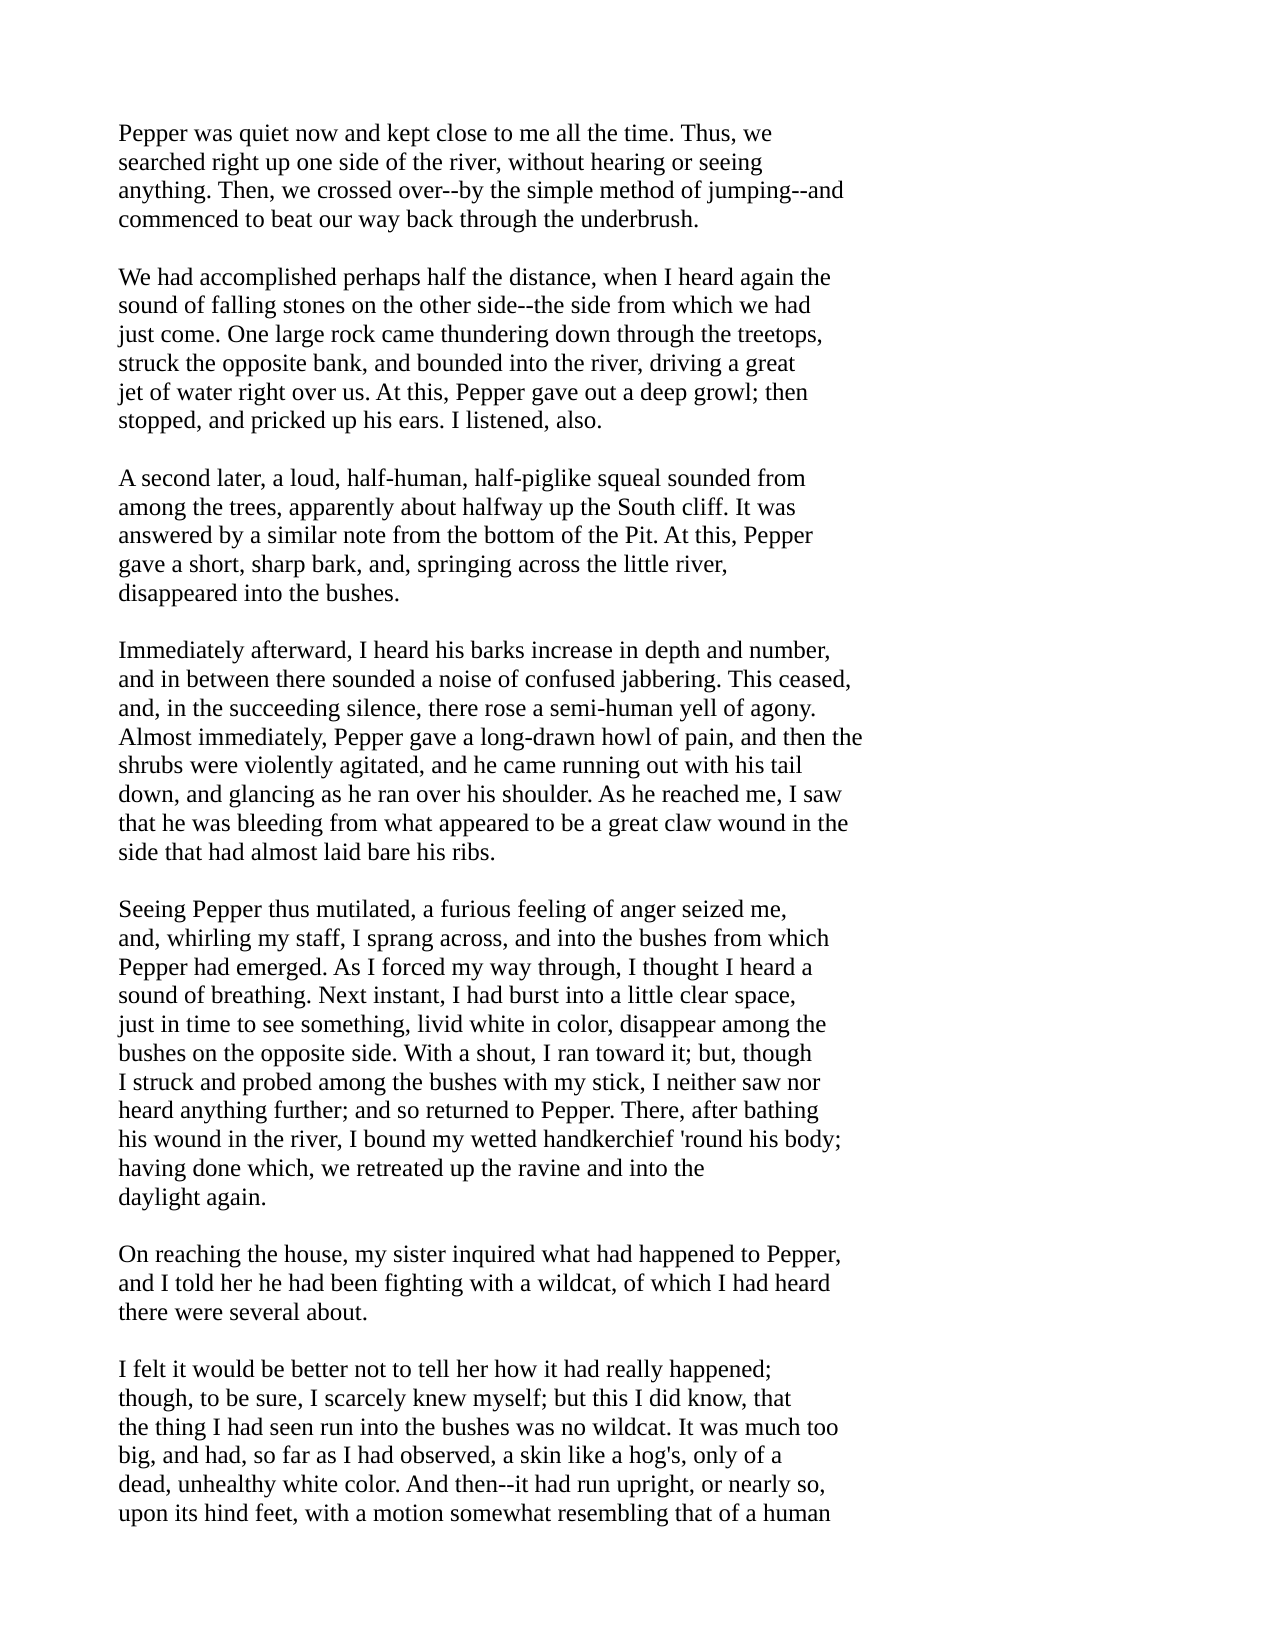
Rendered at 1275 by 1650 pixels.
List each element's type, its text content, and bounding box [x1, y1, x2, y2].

text sound of falling stones on the other side--the side from which we had [118, 291, 1157, 319]
text A second later, a loud, half-human, half-piglike squeal sounded from [118, 463, 1157, 492]
text jet of water right over us. At this, Pepper gave out a deep growl; then [118, 377, 1157, 406]
text Almost immediately, Pepper gave a long-drawn howl of pain, and then the [118, 722, 1157, 751]
text though, to be sure, I scarcely knew myself; but this I did know, that [118, 1383, 1157, 1412]
text stopped, and pricked up his ears. I listened, also. [118, 406, 1157, 434]
text side that had almost laid bare his ribs. [118, 837, 1157, 866]
text I struck and probed among the bushes with my stick, I neither saw nor [118, 1067, 1157, 1096]
text and in between there sounded a noise of confused jabbering. This ceased, [118, 664, 1157, 693]
text the thing I had seen run into the bushes was no wildcat. It was much too [118, 1412, 1157, 1441]
text On reaching the house, my sister inquired what had happened to Pepper, [118, 1239, 1157, 1268]
text his wound in the river, I bound my wetted handkerchief 'round his body; [118, 1124, 1157, 1153]
text dead, unhealthy white color. And then--it had run upright, or nearly so, [118, 1469, 1157, 1498]
text there were several about. [118, 1297, 1157, 1326]
text having done which, we retreated up the ravine and into the [118, 1153, 1157, 1182]
text struck the opposite bank, and bounded into the river, driving a great [118, 348, 1157, 377]
text gave a short, sharp bark, and, springing across the little river, [118, 549, 1157, 578]
text heard anything further; and so returned to Pepper. There, after bathing [118, 1096, 1157, 1124]
text We had accomplished perhaps half the distance, when I heard again the [118, 262, 1157, 291]
text Pepper had emerged. As I forced my way through, I thought I heard a [118, 952, 1157, 981]
text and, in the succeeding silence, there rose a semi-human yell of agony. [118, 693, 1157, 722]
text I felt it would be better not to tell her how it had really happened; [118, 1354, 1157, 1383]
text daylight again. [118, 1182, 1157, 1211]
text Pepper was quiet now and kept close to me all the time. Thus, we [118, 118, 1157, 147]
text just in time to see something, livid white in color, disappear among the [118, 1009, 1157, 1038]
text commenced to beat our way back through the underbrush. [118, 204, 1157, 233]
text and, whirling my staff, I sprang across, and into the bushes from which [118, 923, 1157, 952]
text and I told her he had been fighting with a wildcat, of which I had heard [118, 1268, 1157, 1297]
text bushes on the opposite side. With a shout, I ran toward it; but, though [118, 1038, 1157, 1067]
text big, and had, so far as I had observed, a skin like a hog's, only of a [118, 1441, 1157, 1469]
text anything. Then, we crossed over--by the simple method of jumping--and [118, 176, 1157, 204]
text that he was bleeding from what appeared to be a great claw wound in the [118, 808, 1157, 837]
text Seeing Pepper thus mutilated, a furious feeling of anger seized me, [118, 894, 1157, 923]
text shrubs were violently agitated, and he came running out with his tail [118, 751, 1157, 779]
text upon its hind feet, with a motion somewhat resembling that of a human [118, 1498, 1157, 1527]
text disappeared into the bushes. [118, 578, 1157, 607]
text just come. One large rock came thundering down through the treetops, [118, 319, 1157, 348]
text down, and glancing as he ran over his shoulder. As he reached me, I saw [118, 779, 1157, 808]
text among the trees, apparently about halfway up the South cliff. It was [118, 492, 1157, 521]
text Immediately afterward, I heard his barks increase in depth and number, [118, 636, 1157, 664]
text answered by a similar note from the bottom of the Pit. At this, Pepper [118, 521, 1157, 549]
text sound of breathing. Next instant, I had burst into a little clear space, [118, 981, 1157, 1009]
text searched right up one side of the river, without hearing or seeing [118, 147, 1157, 176]
